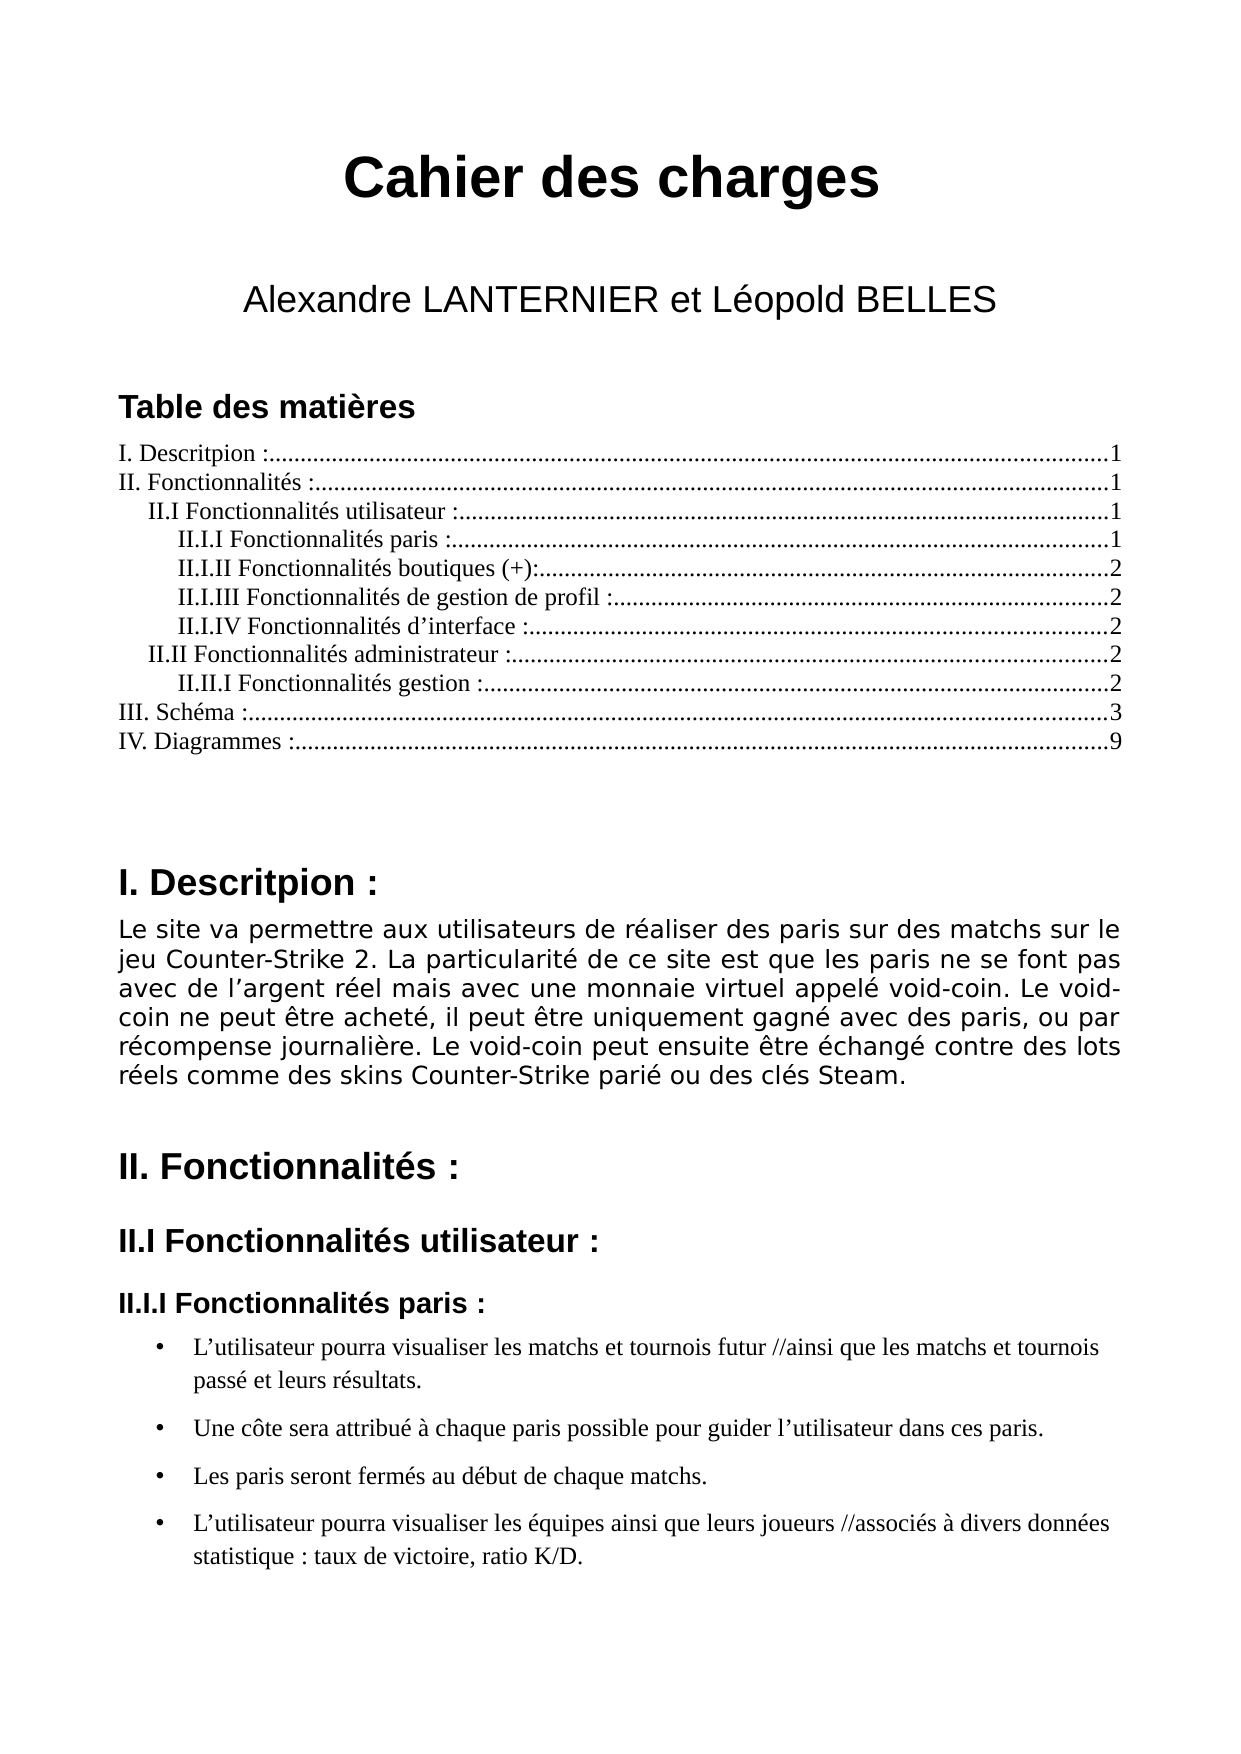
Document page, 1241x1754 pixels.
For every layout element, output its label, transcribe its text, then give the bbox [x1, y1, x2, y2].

subtitle Table des matières [118, 387, 1122, 426]
text II.I.I Fonctionnalités paris : 1 [177, 524, 1122, 553]
text II.II Fonctionnalités administrateur : 2 [148, 639, 1122, 668]
text II.II.I Fonctionnalités gestion : 2 [177, 668, 1122, 697]
subtitle II. Fonctionnalités : [118, 1144, 1122, 1188]
text II.I Fonctionnalités utilisateur : 1 [148, 496, 1122, 524]
subtitle II.I.I Fonctionnalités paris : [118, 1286, 1122, 1320]
list L’utilisateur pourra visualiser les équipes ainsi que leurs joueurs //associés à divers données statistique : taux de victoire, ratio K/D. [156, 1508, 1122, 1570]
text II.I.III Fonctionnalités de gestion de profil : 2 [177, 582, 1122, 611]
text II. Fonctionnalités : 1 [118, 467, 1122, 496]
text IV. Diagrammes : 9 [118, 726, 1122, 754]
title Cahier des charges [118, 143, 1122, 210]
list Une côte sera attribué à chaque paris possible pour guider l’utilisateur dans ces paris. [156, 1413, 1122, 1442]
list Les paris seront fermés au début de chaque matchs. [156, 1461, 1122, 1489]
text II.I.IV Fonctionnalités d’interface : 2 [177, 611, 1122, 639]
subtitle Alexandre LANTERNIER et Léopold BELLES [118, 277, 1122, 321]
subtitle I. Descritpion : [118, 860, 1122, 903]
text I. Descritpion : 1 [118, 438, 1122, 467]
subtitle II.I Fonctionnalités utilisateur : [118, 1221, 1122, 1259]
list L’utilisateur pourra visualiser les matchs et tournois futur //ainsi que les matchs et tournois passé et leurs résultats. [156, 1332, 1122, 1394]
text Le site va permettre aux utilisateurs de réaliser des paris sur des matchs sur le jeu Counter-Strike 2. La particularité de ce site est que les paris ne se font pas avec de l’argent réel mais avec une monnaie virtuel appelé void-coin. Le void-coin ne peut être acheté, il peut être uniquement gagné avec des paris, ou par récompense journalière. Le void-coin peut ensuite être échangé contre des lots réels comme des skins Counter-Strike parié ou des clés Steam. [118, 916, 1122, 1091]
text II.I.II Fonctionnalités boutiques (+): 2 [177, 553, 1122, 582]
text III. Schéma : 3 [118, 697, 1122, 726]
